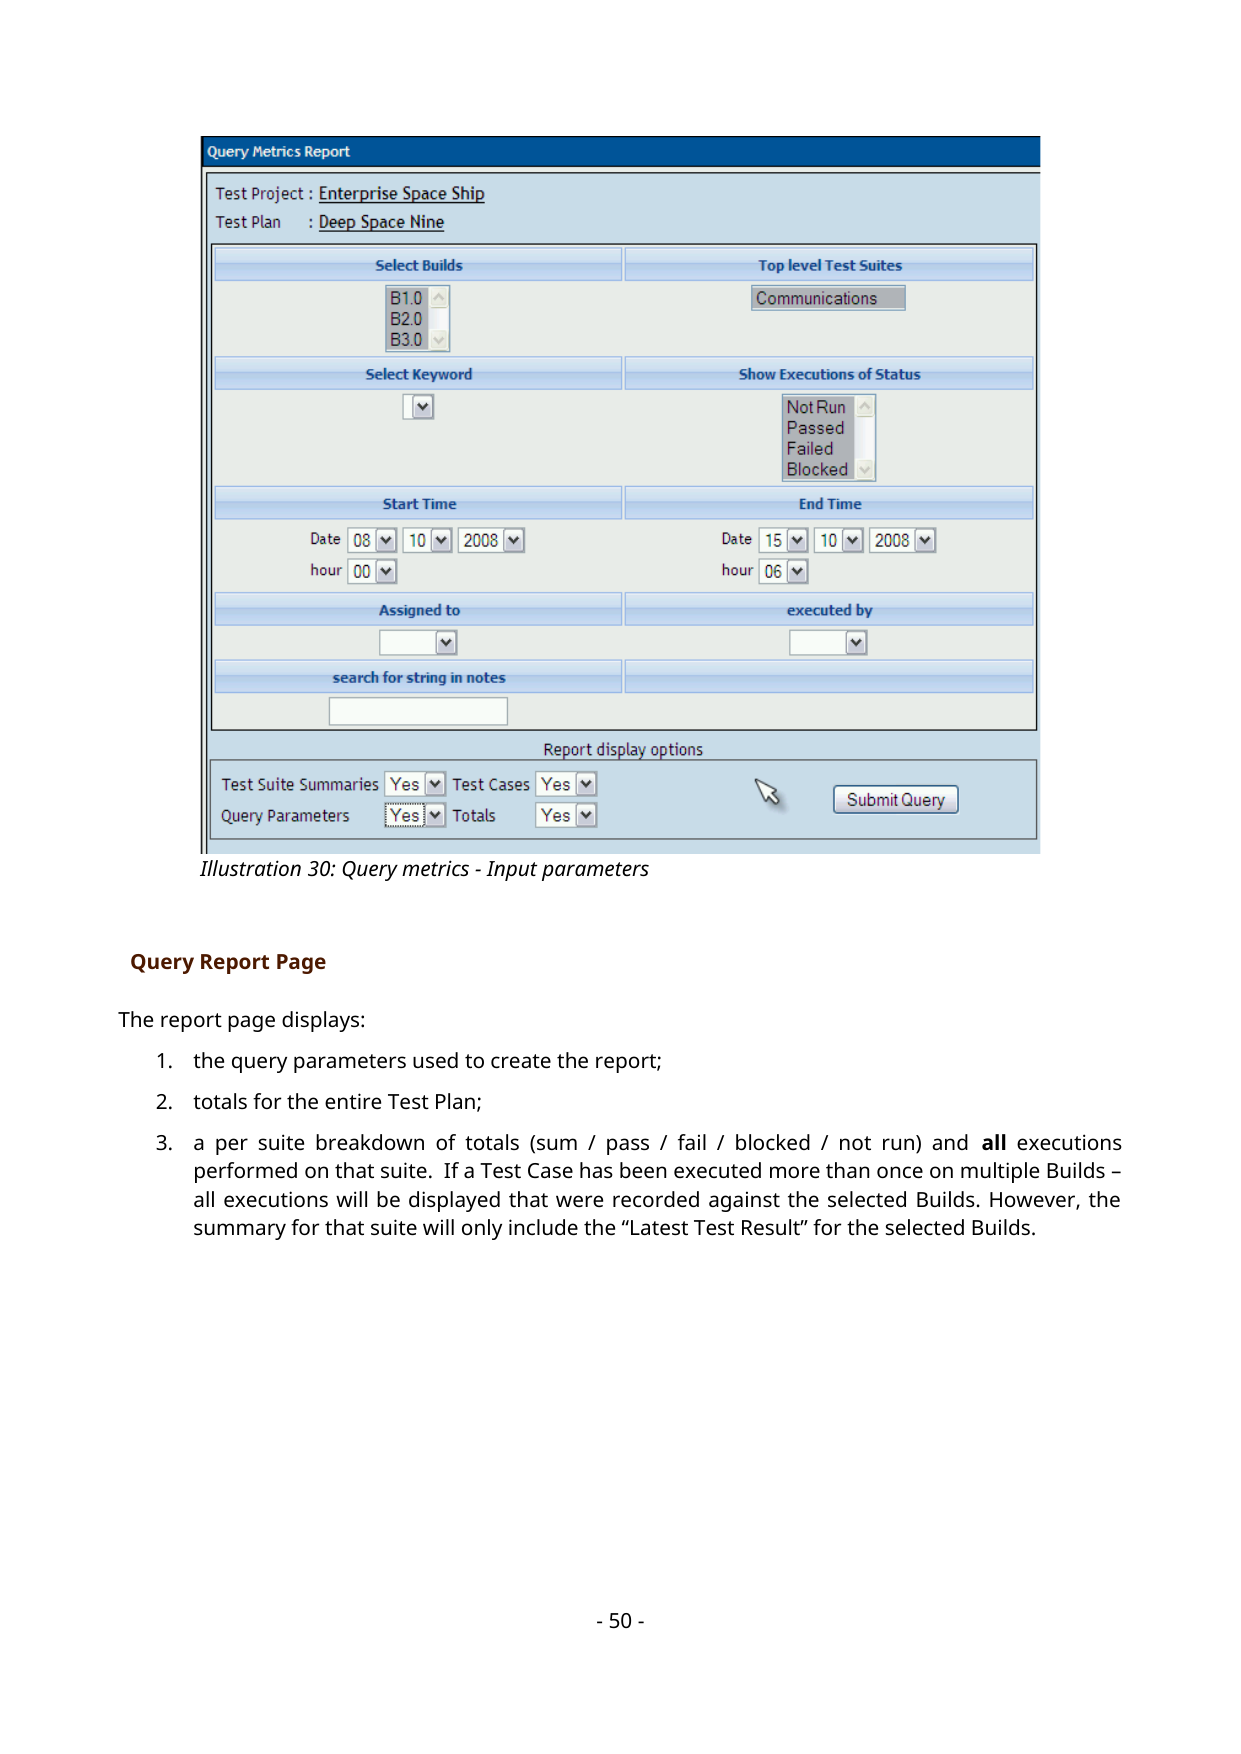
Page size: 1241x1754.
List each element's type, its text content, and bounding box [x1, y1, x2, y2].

list the query parameters used to create the report; [156, 1046, 1122, 1074]
list a per suite breakdown of totals (sum / pass / fail / blocked / not run) and all executions performed on that suite. If a Test Case has been executed more than once on multiple Builds – all executions will be displayed that were recorded against the selected Builds. However, the summary for that suite will only include the “Latest Test Result” for the selected Builds. [156, 1128, 1122, 1242]
subtitle Query Report Page [130, 947, 1111, 976]
picture [200, 136, 1041, 854]
text The report page displays: [118, 1005, 1122, 1033]
list totals for the entire Test Plan; [156, 1087, 1122, 1115]
text Illustration 30: Query metrics - Input parameters [200, 854, 1040, 882]
